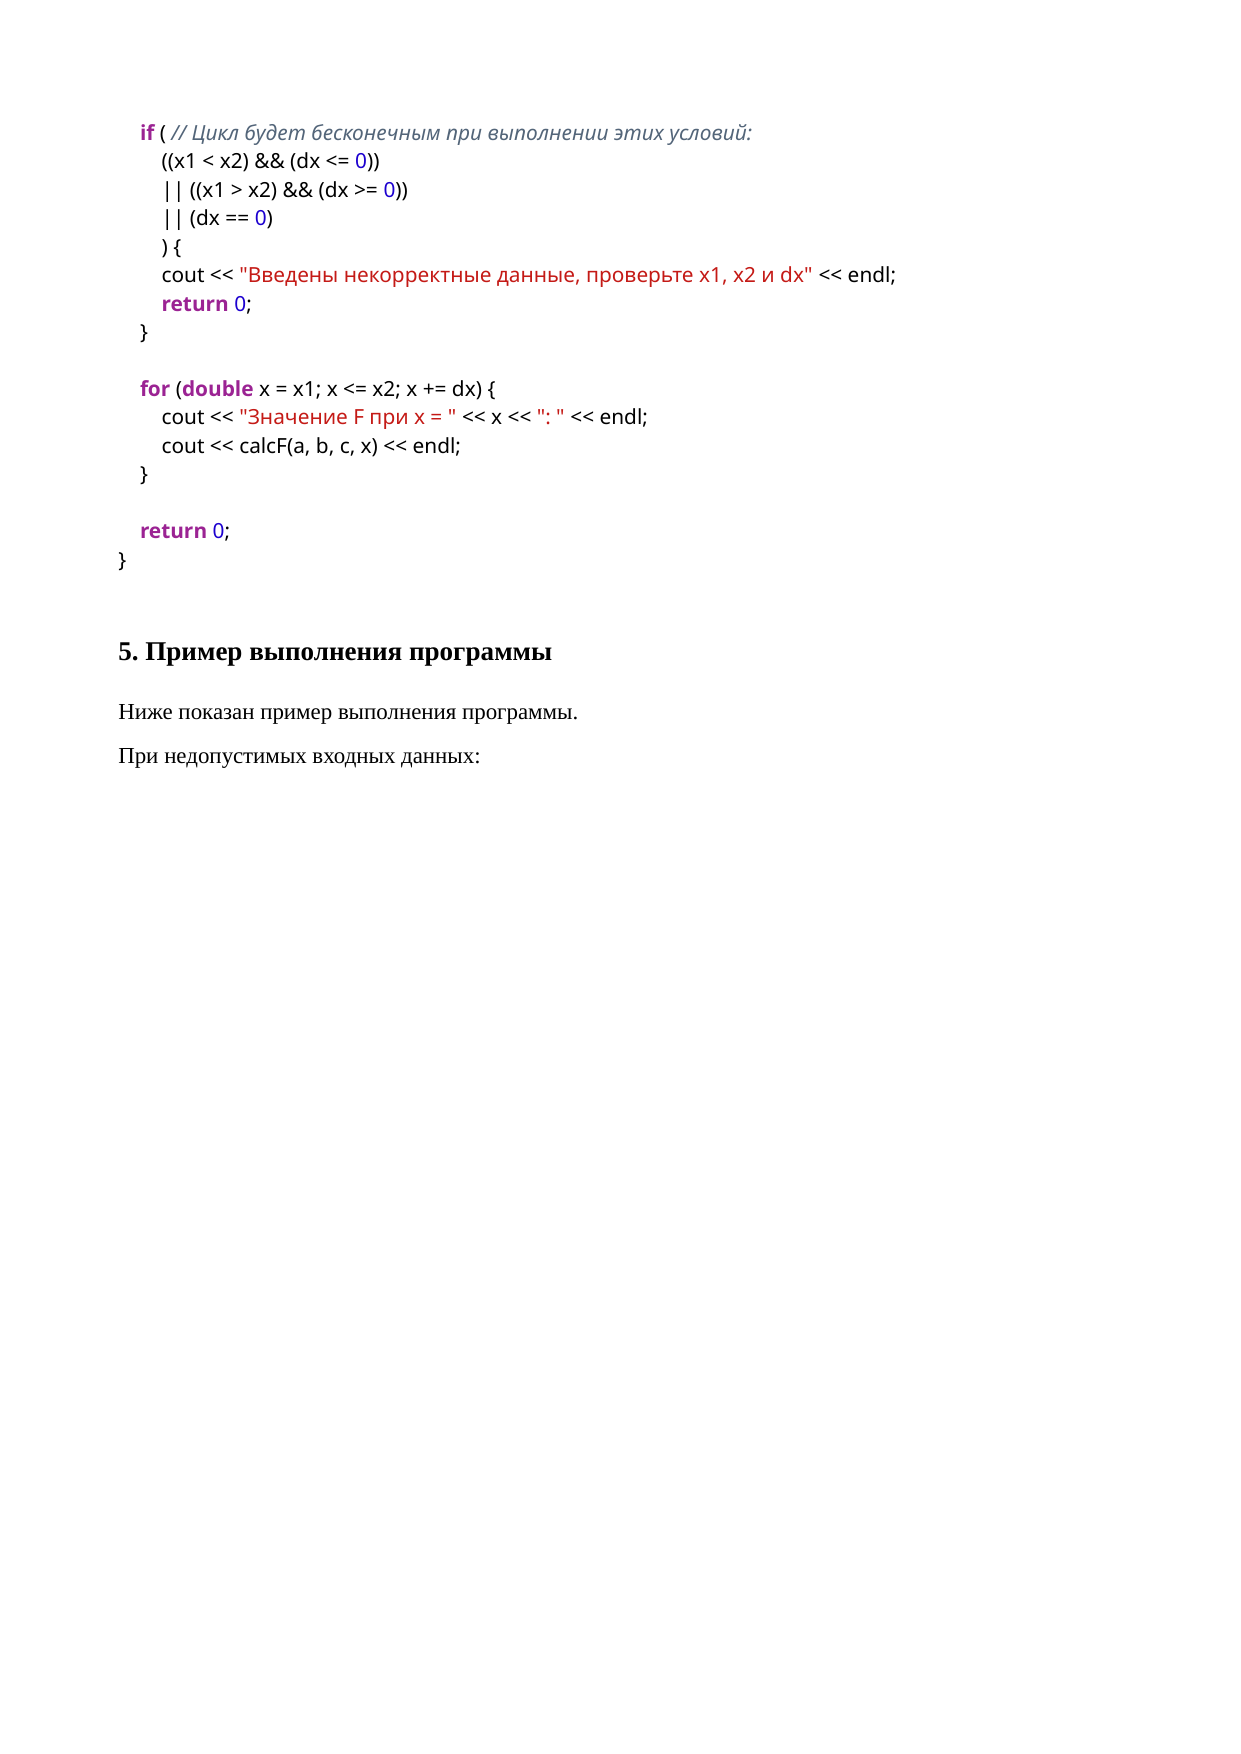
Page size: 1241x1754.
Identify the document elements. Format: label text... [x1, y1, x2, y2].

text } [118, 459, 1122, 488]
text || (dx == 0) [118, 203, 1122, 232]
text cout << "Введены некорректные данные, проверьте x1, x2 и dx" << endl; [118, 260, 1122, 289]
text for (double x = x1; x <= x2; x += dx) { [118, 374, 1122, 402]
text return 0; [118, 289, 1122, 317]
text ) { [118, 232, 1122, 260]
text cout << "Значение F при x = " << x << ": " << endl; [118, 402, 1122, 431]
text cout << calcF(a, b, c, x) << endl; [118, 431, 1122, 459]
text if ( // Цикл будет бесконечным при выполнении этих условий: [118, 118, 1122, 147]
text return 0; [118, 516, 1122, 545]
text Ниже показан пример выполнения программы. [118, 698, 1122, 724]
text } [118, 545, 1122, 573]
text При недопустимых входных данных: [118, 742, 1122, 769]
text 5. Пример выполнения программы [118, 635, 1122, 667]
text || ((x1 > x2) && (dx >= 0)) [118, 175, 1122, 203]
text } [118, 317, 1122, 346]
text ((x1 < x2) && (dx <= 0)) [118, 147, 1122, 175]
